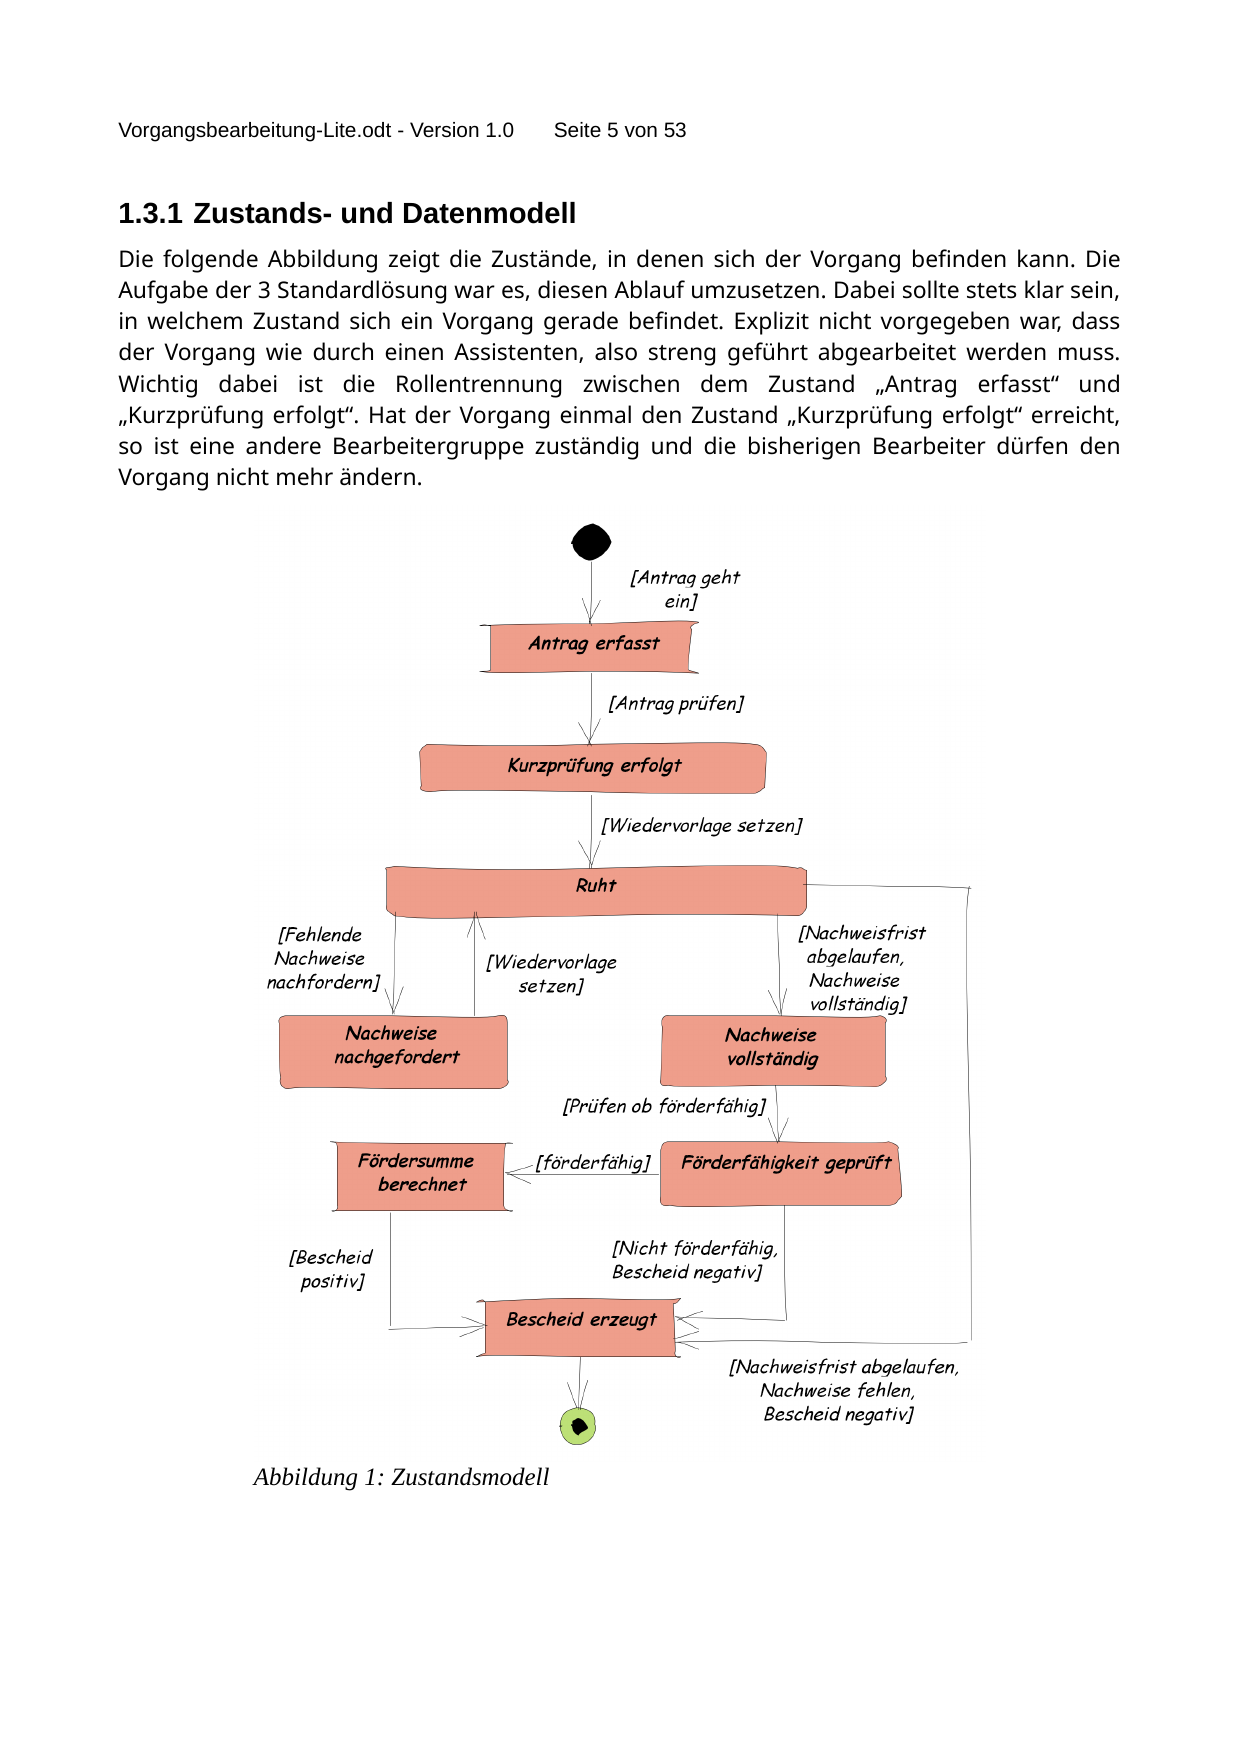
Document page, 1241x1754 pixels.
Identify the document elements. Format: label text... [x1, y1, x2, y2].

text Abbildung 1: Zustandsmodell [254, 1462, 987, 1491]
picture [253, 505, 987, 1462]
text Die folgende Abbildung zeigt die Zustände, in denen sich der Vorgang befinden kann. Die Aufgabe der 3 Standardlösung war es, diesen Ablauf umzusetzen. Dabei sollte stets klar sein, in welchem Zustand sich ein Vorgang gerade befindet. Explizit nicht vorgegeben war, dass der Vorgang wie durch einen Assistenten, also streng geführt abgearbeitet werden muss. Wichtig dabei ist die Rollentrennung zwischen dem Zustand „Antrag erfasst“ und „Kurzprüfung erfolgt“. Hat der Vorgang einmal den Zustand „Kurzprüfung erfolgt“ erreicht, so ist eine andere Bearbeitergruppe zuständig und die bisherigen Bearbeiter dürfen den Vorgang nicht mehr ändern. [118, 243, 1122, 493]
subtitle Zustands- und Datenmodell [118, 197, 1122, 230]
